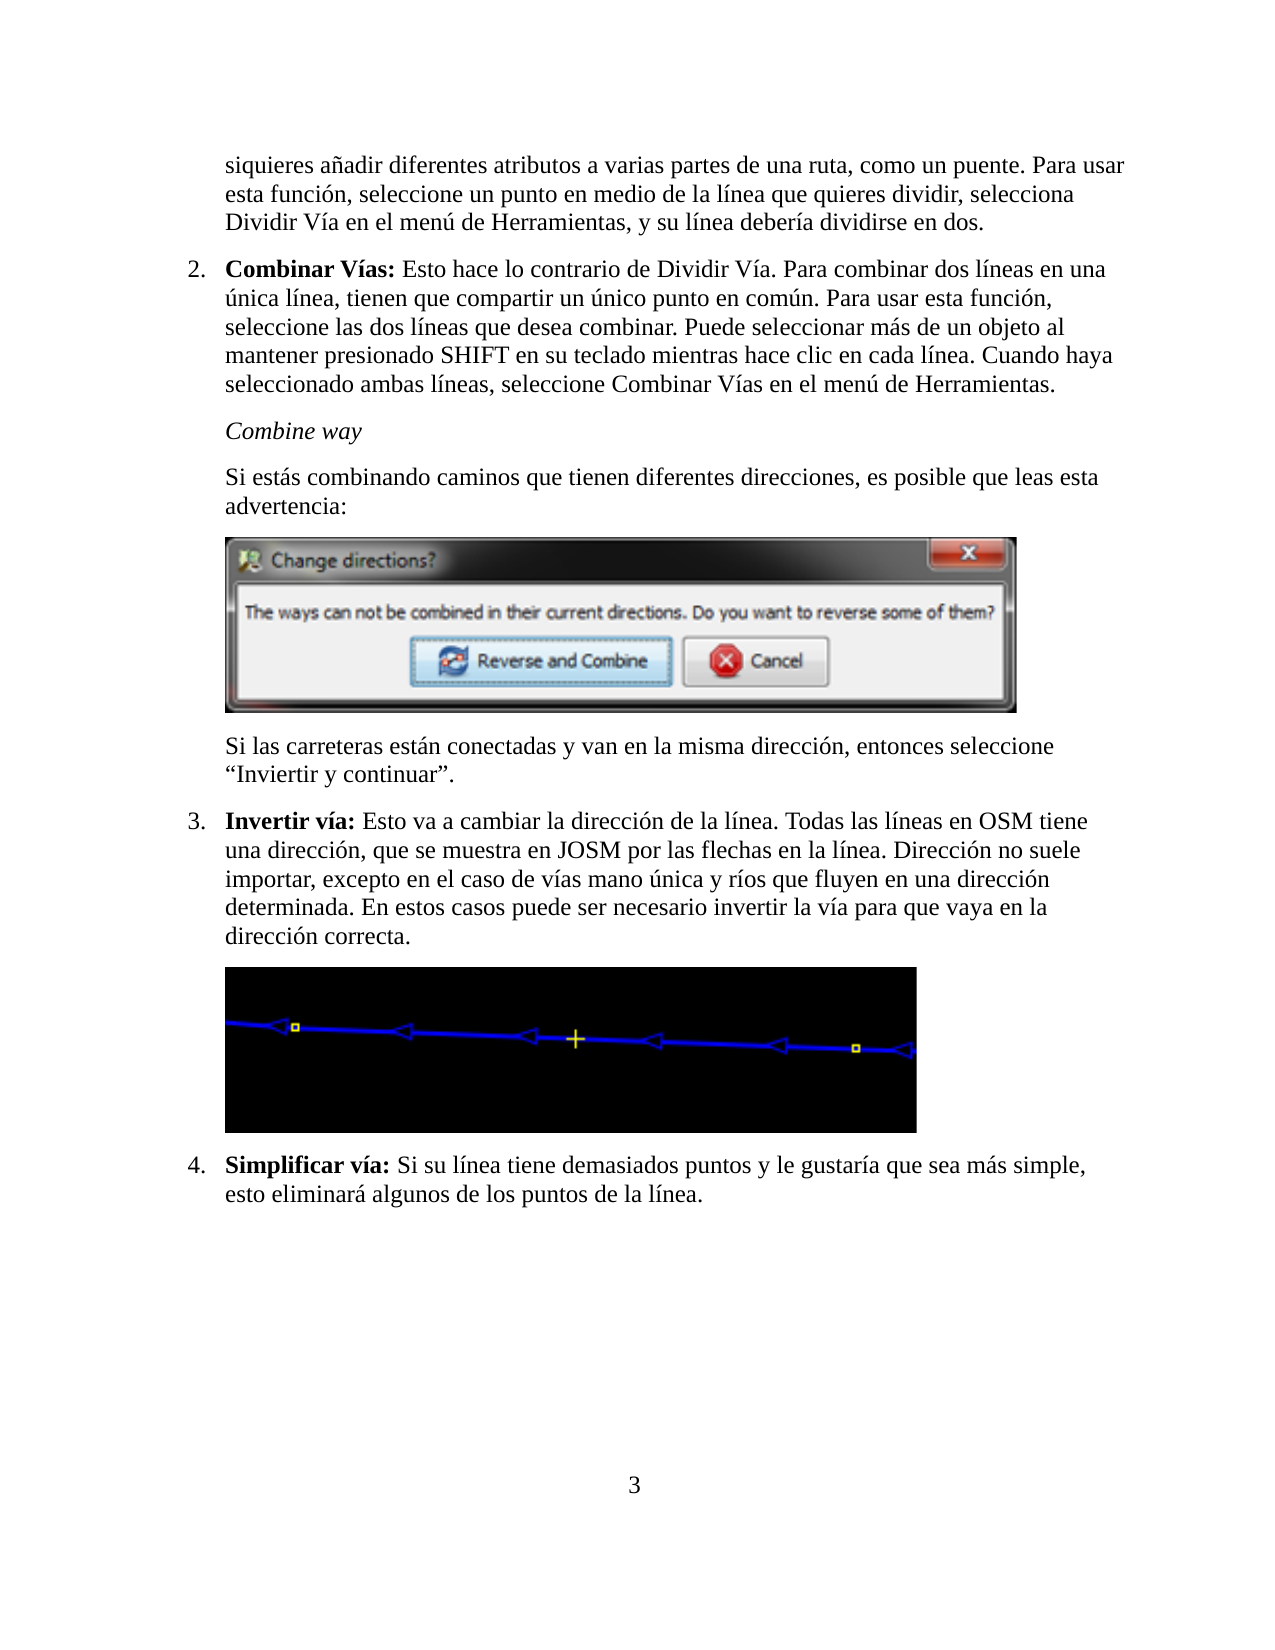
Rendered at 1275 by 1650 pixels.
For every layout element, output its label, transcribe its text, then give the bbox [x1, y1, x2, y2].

list Si estás combinando caminos que tienen diferentes direcciones, es posible que leas esta advertencia: [187, 462, 1125, 520]
list Simplificar vía: Si su línea tiene demasiados puntos y le gustaría que sea más simple, esto eliminará algunos de los puntos de la línea. [187, 1150, 1125, 1208]
list Invertir vía: Esto va a cambiar la dirección de la línea. Todas las líneas en OSM tiene una dirección, que se muestra en JOSM por las flechas en la línea. Dirección no suele importar, excepto en el caso de vías mano única y ríos que fluyen en una dirección determinada. En estos casos puede ser necesario invertir la vía para que vaya en la dirección correcta. [187, 806, 1125, 950]
list Si las carreteras están conectadas y van en la misma dirección, entonces seleccione “Inviertir y continuar”. [187, 731, 1125, 788]
list Combinar Vías: Esto hace lo contrario de Dividir Vía. Para combinar dos líneas en una única línea, tienen que compartir un único punto en común. Para usar esta función, seleccione las dos líneas que desea combinar. Puede seleccionar más de un objeto al mantener presionado SHIFT en su teclado mientras hace clic en cada línea. Cuando haya seleccionado ambas líneas, seleccione Combinar Vías en el menú de Herramientas. [187, 254, 1125, 398]
picture [225, 967, 917, 1133]
picture [225, 537, 1017, 713]
list Combine way [187, 416, 1125, 444]
list siquieres añadir diferentes atributos a varias partes de una ruta, como un puente. Para usar esta función, seleccione un punto en medio de la línea que quieres dividir, selecciona Dividir Vía en el menú de Herramientas, y su línea debería dividirse en dos. [187, 150, 1125, 236]
